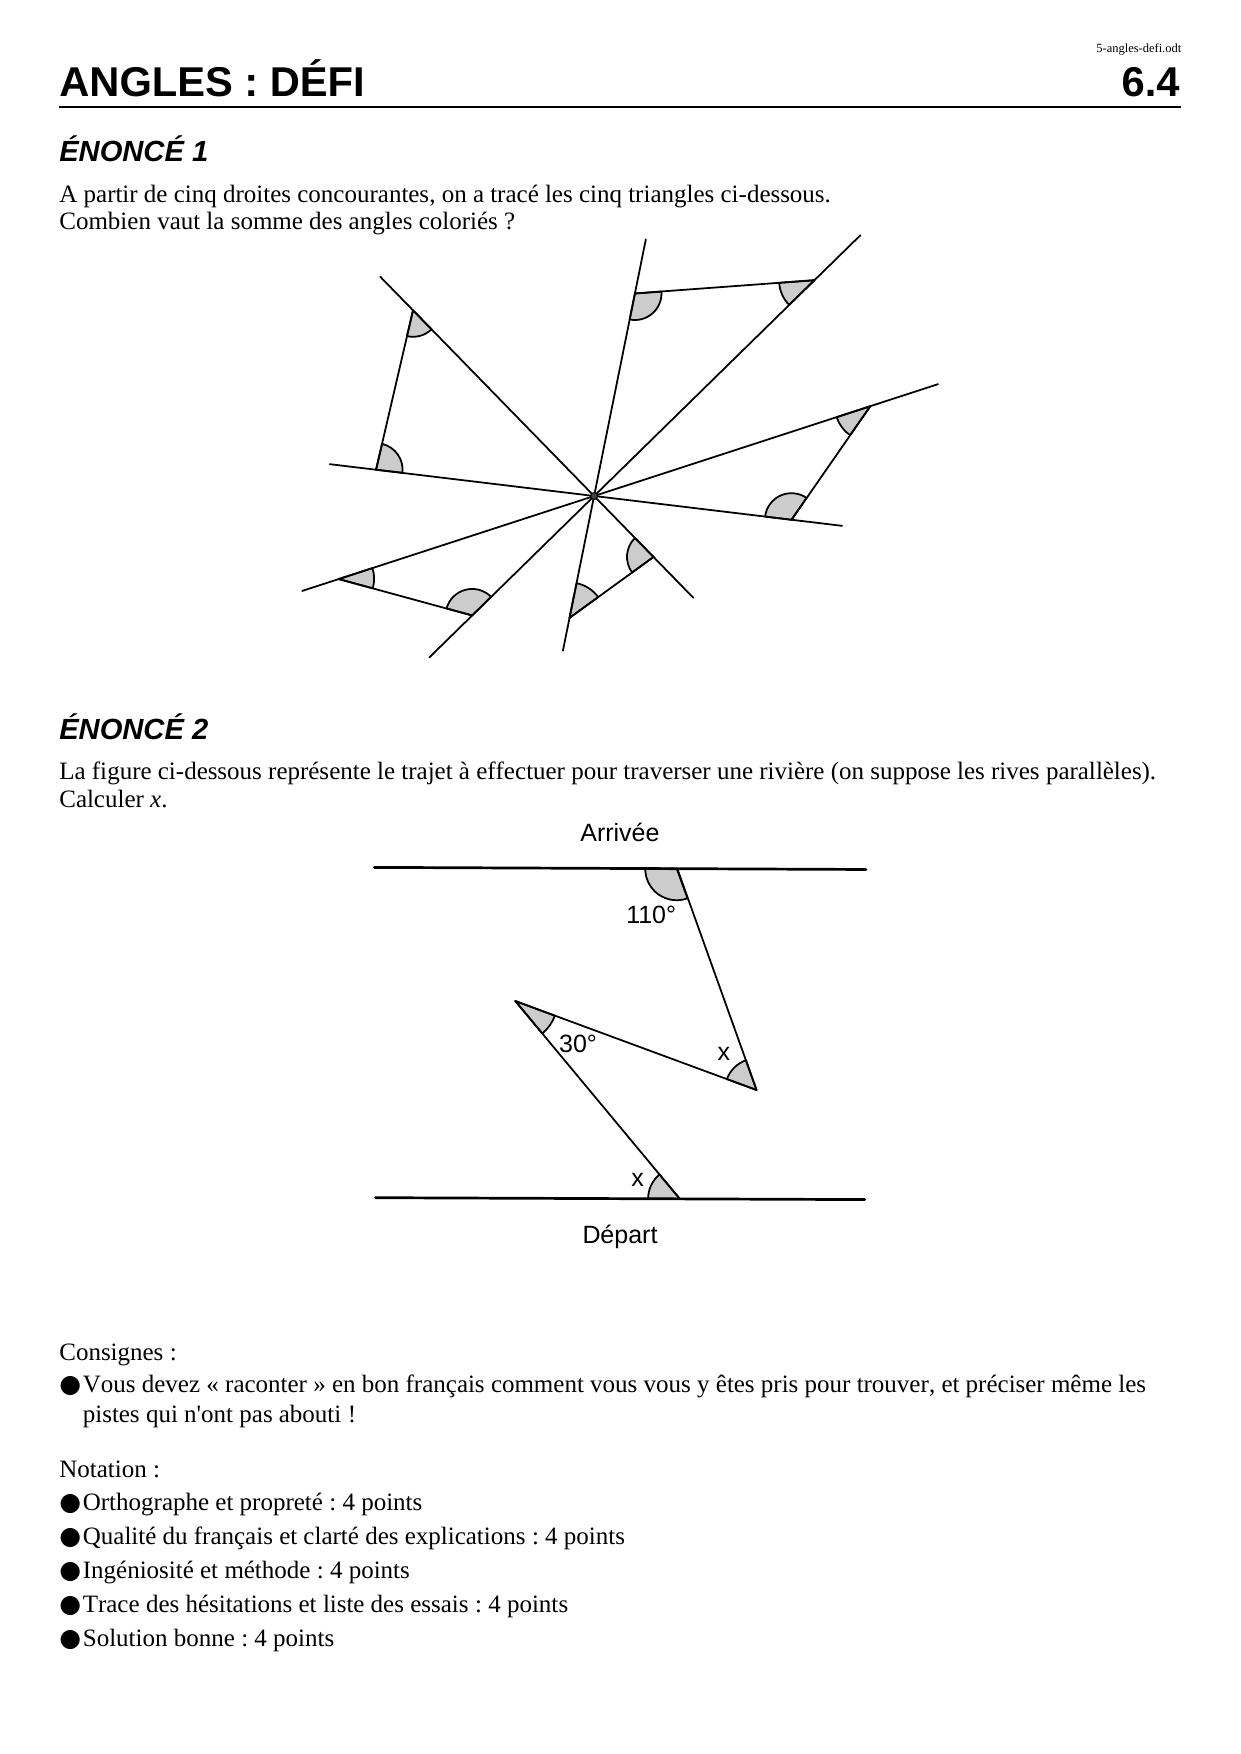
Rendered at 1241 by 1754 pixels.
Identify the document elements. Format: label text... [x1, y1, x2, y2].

text Combien vaut la somme des angles coloriés ? [59, 207, 1181, 235]
text Angles : Défi 6.4 [59, 59, 1181, 106]
text Consignes : [59, 1338, 1181, 1366]
list Orthographe et propreté : 4 points [59, 1483, 1181, 1517]
text Énoncé 2 [59, 713, 1181, 746]
text Notation : [59, 1456, 1181, 1483]
text A partir de cinq droites concourantes, on a tracé les cinq triangles ci-dessous. [59, 180, 1181, 207]
list Vous devez « raconter » en bon français comment vous vous y êtes pris pour trouver, et préciser même les pistes qui n'ont pas abouti ! [59, 1366, 1181, 1428]
list Ingéniosité et méthode : 4 points [59, 1551, 1181, 1586]
list Trace des hésitations et liste des essais : 4 points [59, 1586, 1181, 1619]
list Solution bonne : 4 points [59, 1619, 1181, 1654]
text Calculer x. [59, 785, 1181, 813]
list Qualité du français et clarté des explications : 4 points [59, 1517, 1181, 1551]
text La figure ci-dessous représente le trajet à effectuer pour traverser une rivière (on suppose les rives parallèles). [59, 757, 1181, 785]
text Énoncé 1 [59, 135, 1181, 168]
